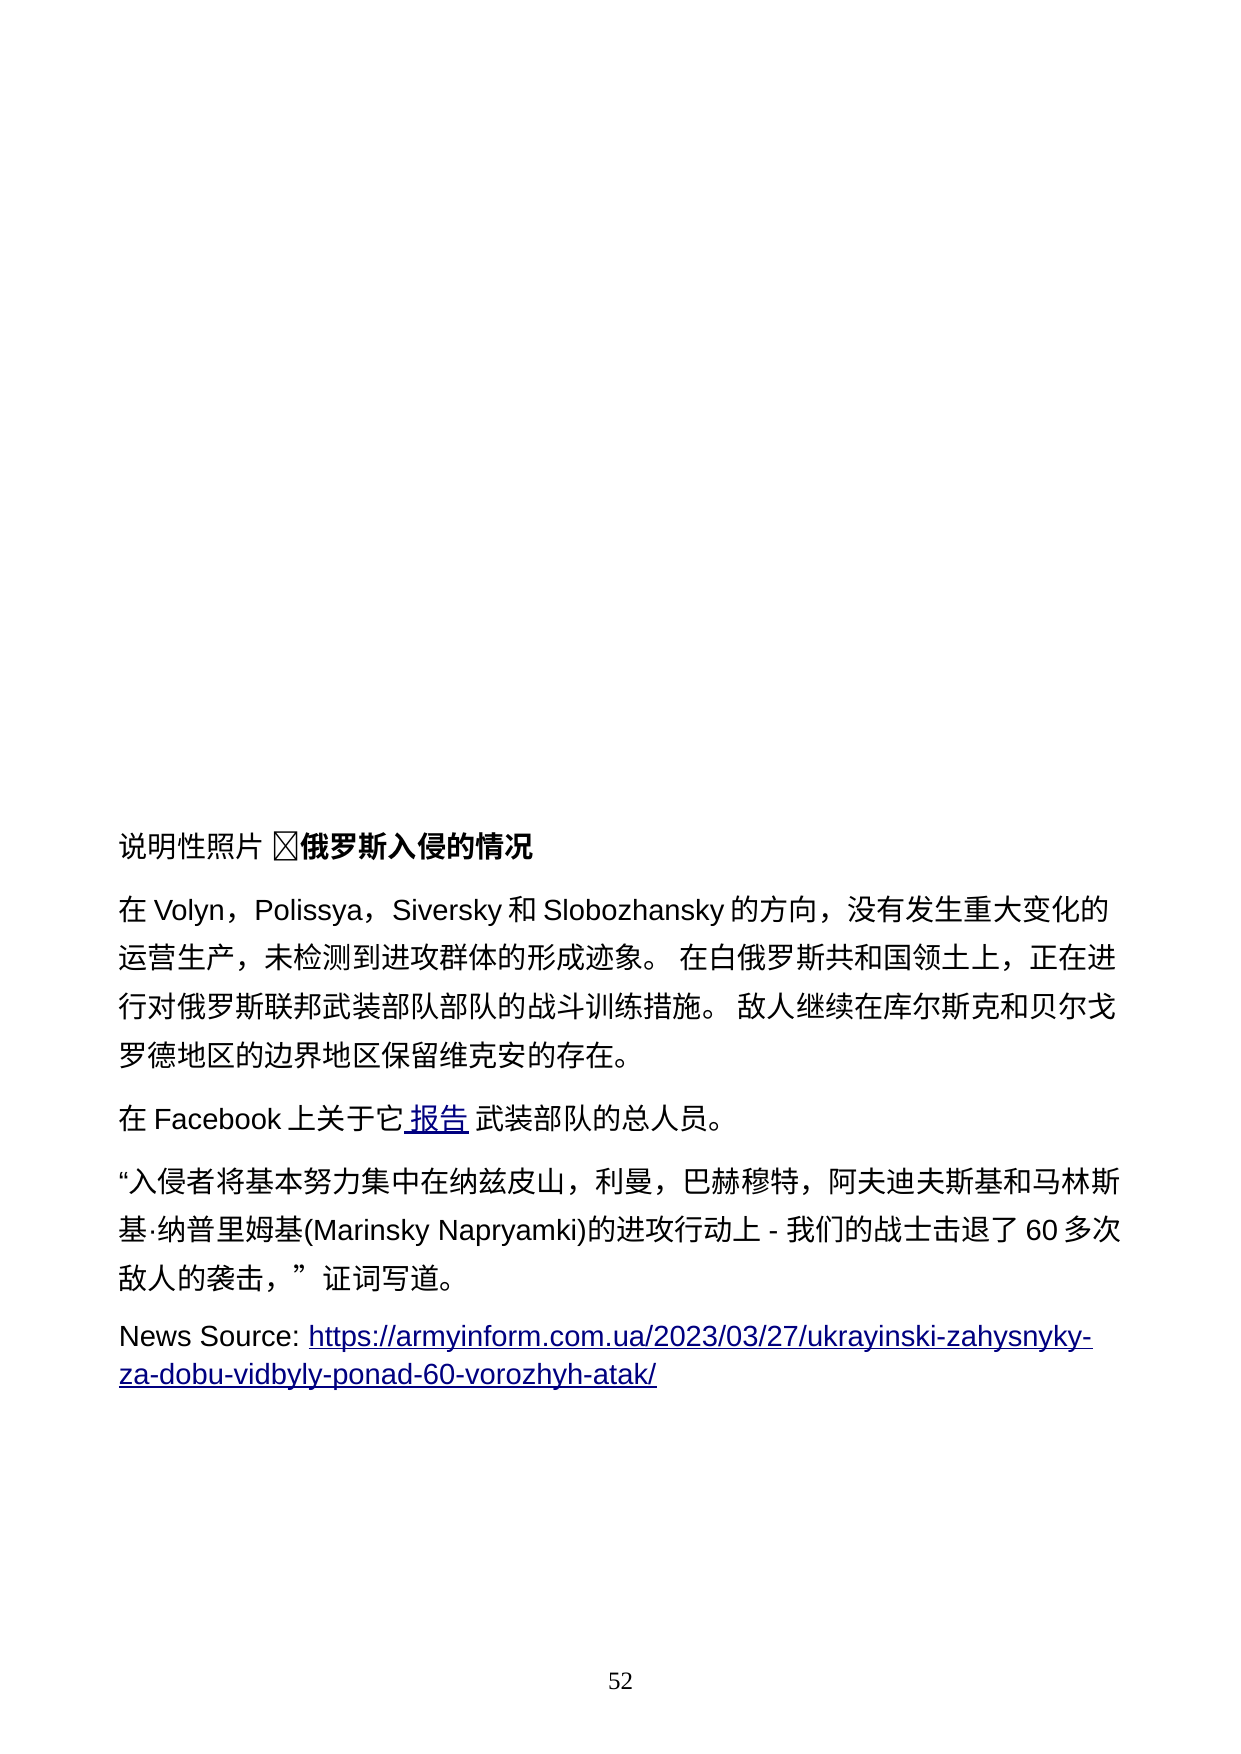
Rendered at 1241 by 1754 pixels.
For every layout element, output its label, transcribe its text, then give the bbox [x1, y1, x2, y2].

text 在Facebook上关于它 报告 武装部队的总人员。 [118, 1095, 1122, 1137]
text News Source: https://armyinform.com.ua/2023/03/27/ukrayinski-zahysnyky-za-dobu-vidbyly-ponad-60-vorozhyh-atak/ [118, 1318, 1122, 1391]
text 在Volyn，Polissya，Siversky和Slobozhansky的方向，没有发生重大变化的运营生产，未检测到进攻群体的形成迹象。 在白俄罗斯共和国领土上，正在进行对俄罗斯联邦武装部队部队的战斗训练措施。 敌人继续在库尔斯克和贝尔戈罗德地区的边界地区保留维克安的存在。 [118, 886, 1122, 1074]
text 说明性照片 🔥俄罗斯入侵的情况 [118, 118, 1122, 866]
text “入侵者将基本努力集中在纳兹皮山，利曼，巴赫穆特，阿夫迪夫斯基和马林斯基·纳普里姆基(Marinsky Napryamki)的进攻行动上 - 我们的战士击退了60多次敌人的袭击，”证词写道。 [118, 1158, 1122, 1298]
